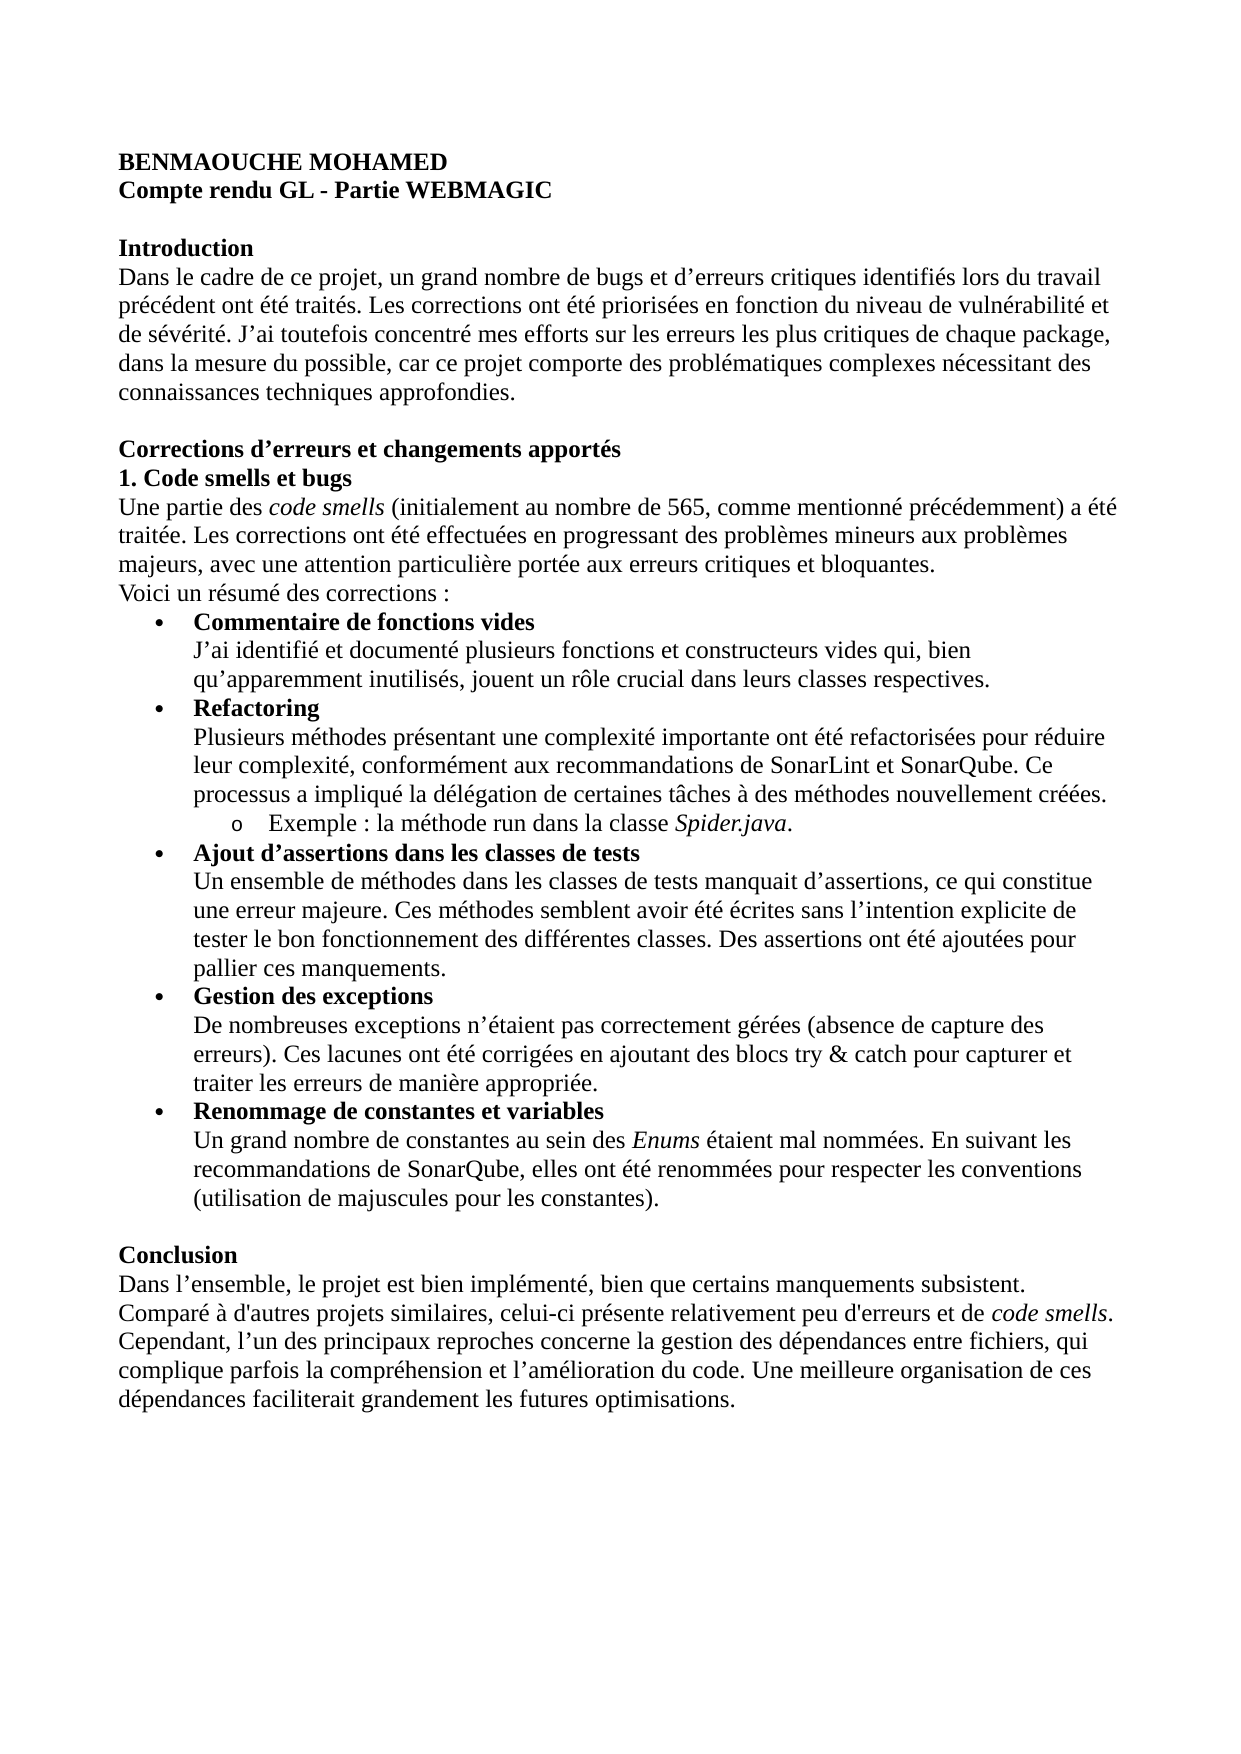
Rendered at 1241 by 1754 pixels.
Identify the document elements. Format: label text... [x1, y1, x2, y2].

text Introduction [118, 233, 1122, 262]
text 1. Code smells et bugs [118, 463, 1122, 492]
list Exemple : la méthode run dans la classe Spider.java. [231, 808, 1122, 838]
text Conclusion [118, 1240, 1122, 1269]
list Refactoring Plusieurs méthodes présentant une complexité importante ont été refactorisées pour réduire leur complexité, conformément aux recommandations de SonarLint et SonarQube. Ce processus a impliqué la délégation de certaines tâches à des méthodes nouvellement créées. [156, 693, 1122, 808]
text Cependant, l’un des principaux reproches concerne la gestion des dépendances entre fichiers, qui complique parfois la compréhension et l’amélioration du code. Une meilleure organisation de ces dépendances faciliterait grandement les futures optimisations. [118, 1326, 1122, 1413]
text Dans le cadre de ce projet, un grand nombre de bugs et d’erreurs critiques identifiés lors du travail précédent ont été traités. Les corrections ont été priorisées en fonction du niveau de vulnérabilité et de sévérité. J’ai toutefois concentré mes efforts sur les erreurs les plus critiques de chaque package, dans la mesure du possible, car ce projet comporte des problématiques complexes nécessitant des connaissances techniques approfondies. [118, 262, 1122, 406]
text Dans l’ensemble, le projet est bien implémenté, bien que certains manquements subsistent. Comparé à d'autres projets similaires, celui-ci présente relativement peu d'erreurs et de code smells. [118, 1269, 1122, 1326]
list Renommage de constantes et variables Un grand nombre de constantes au sein des Enums étaient mal nommées. En suivant les recommandations de SonarQube, elles ont été renommées pour respecter les conventions (utilisation de majuscules pour les constantes). [156, 1096, 1122, 1211]
text Une partie des code smells (initialement au nombre de 565, comme mentionné précédemment) a été traitée. Les corrections ont été effectuées en progressant des problèmes mineurs aux problèmes majeurs, avec une attention particulière portée aux erreurs critiques et bloquantes. [118, 492, 1122, 578]
list Commentaire de fonctions vides J’ai identifié et documenté plusieurs fonctions et constructeurs vides qui, bien qu’apparemment inutilisés, jouent un rôle crucial dans leurs classes respectives. [156, 607, 1122, 693]
list Gestion des exceptions De nombreuses exceptions n’étaient pas correctement gérées (absence de capture des erreurs). Ces lacunes ont été corrigées en ajoutant des blocs try & catch pour capturer et traiter les erreurs de manière appropriée. [156, 981, 1122, 1096]
text Corrections d’erreurs et changements apportés [118, 434, 1122, 463]
list Ajout d’assertions dans les classes de tests Un ensemble de méthodes dans les classes de tests manquait d’assertions, ce qui constitue une erreur majeure. Ces méthodes semblent avoir été écrites sans l’intention explicite de tester le bon fonctionnement des différentes classes. Des assertions ont été ajoutées pour pallier ces manquements. [156, 838, 1122, 981]
text BENMAOUCHE MOHAMED Compte rendu GL - Partie WEBMAGIC [118, 147, 1122, 204]
text Voici un résumé des corrections : [118, 578, 1122, 607]
